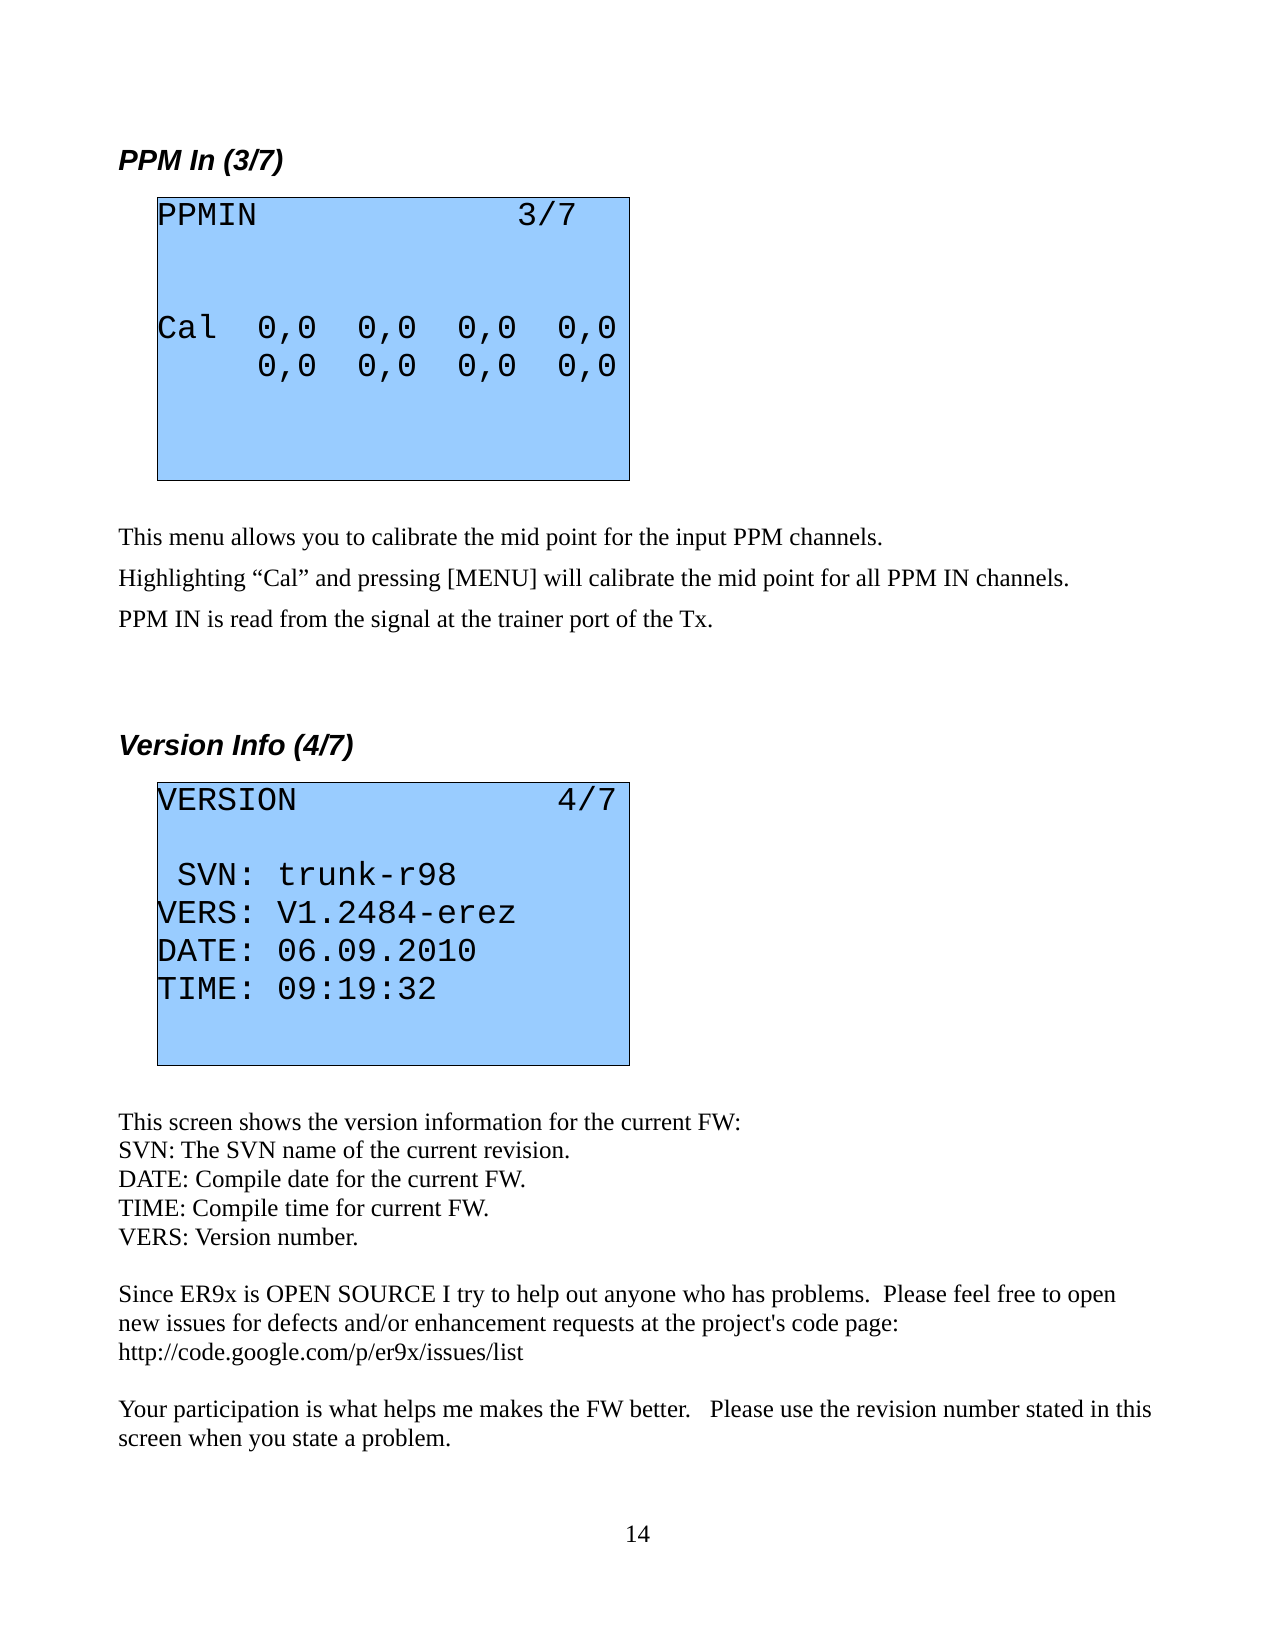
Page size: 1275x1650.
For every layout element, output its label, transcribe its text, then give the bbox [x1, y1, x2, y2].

text DATE: Compile date for the current FW. [118, 1164, 1157, 1193]
subtitle PPM In (3/7) [118, 143, 1157, 177]
text http://code.google.com/p/er9x/issues/list [118, 1337, 1157, 1365]
text This screen shows the version information for the current FW: [118, 1107, 1157, 1135]
text TIME: Compile time for current FW. [118, 1193, 1157, 1222]
text This menu allows you to calibrate the mid point for the input PPM channels. [118, 522, 1157, 551]
subtitle Version Info (4/7) [118, 728, 1157, 762]
text SVN: The SVN name of the current revision. [118, 1135, 1157, 1164]
text Highlighting “Cal” and pressing [MENU] will calibrate the mid point for all PPM IN channels. [118, 563, 1157, 592]
text PPM IN is read from the signal at the trainer port of the Tx. [118, 604, 1157, 633]
text VERS: Version number. [118, 1222, 1157, 1250]
text Your participation is what helps me makes the FW better. Please use the revision number stated in this screen when you state a problem. [118, 1394, 1157, 1452]
text Since ER9x is OPEN SOURCE I try to help out anyone who has problems. Please feel free to open new issues for defects and/or enhancement requests at the project's code page: [118, 1279, 1157, 1337]
